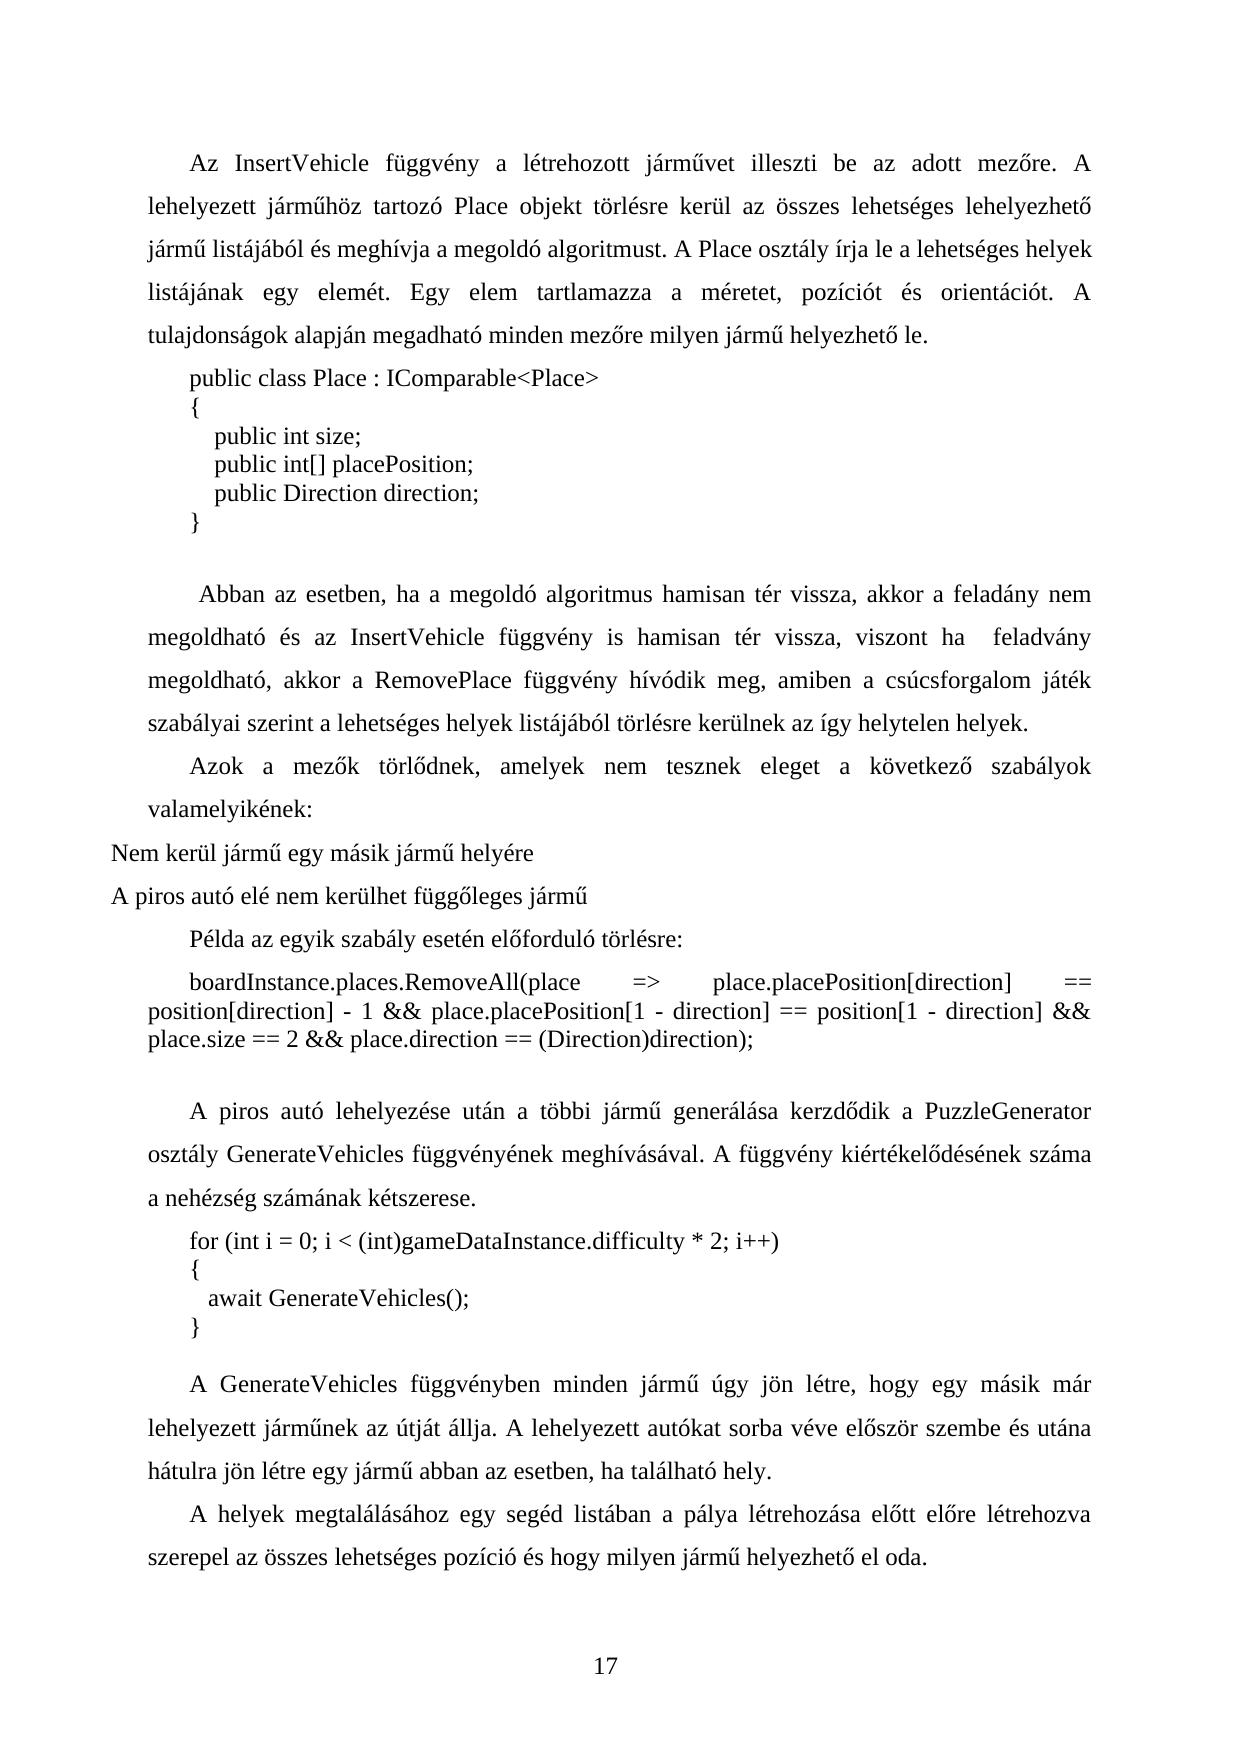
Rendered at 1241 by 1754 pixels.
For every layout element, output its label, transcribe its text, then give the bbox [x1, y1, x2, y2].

text Abban az esetben, ha a megoldó algoritmus hamisan tér vissza, akkor a feladány nem megoldható és az InsertVehicle függvény is hamisan tér vissza, viszont ha feladvány megoldható, akkor a RemovePlace függvény hívódik meg, amiben a csúcsforgalom játék szabályai szerint a lehetséges helyek listájából törlésre kerülnek az így helytelen helyek. [148, 579, 1092, 737]
text Azok a mezők törlődnek, amelyek nem tesznek eleget a következő szabályok valamelyikének: [148, 751, 1092, 823]
text A GenerateVehicles függvényben minden jármű úgy jön létre, hogy egy másik már lehelyezett járműnek az útját állja. A lehelyezett autókat sorba véve először szembe és utána hátulra jön létre egy jármű abban az esetben, ha található hely. [148, 1369, 1092, 1484]
text { [148, 1254, 1092, 1283]
text public class Place : IComparable<Place> [148, 363, 1092, 392]
text public Direction direction; [148, 478, 1092, 507]
text await GenerateVehicles(); [148, 1283, 1092, 1312]
text public int size; [148, 421, 1092, 449]
text A helyek megtalálásához egy segéd listában a pálya létrehozása előtt előre létrehozva szerepel az összes lehetséges pozíció és hogy milyen jármű helyezhető el oda. [148, 1499, 1092, 1571]
text } [148, 1312, 1092, 1341]
text Példa az egyik szabály esetén előforduló törlésre: [148, 924, 1092, 953]
text Nem kerül jármű egy másik jármű helyére [111, 838, 1092, 866]
text public int[] placePosition; [148, 449, 1092, 478]
text for (int i = 0; i < (int)gameDataInstance.difficulty * 2; i++) [148, 1226, 1092, 1254]
text boardInstance.places.RemoveAll(place => place.placePosition[direction] == position[direction] - 1 && place.placePosition[1 - direction] == position[1 - direction] && place.size == 2 && place.direction == (Direction)direction); [148, 967, 1092, 1053]
text A piros autó elé nem kerülhet függőleges jármű [111, 881, 1092, 909]
text } [148, 507, 1092, 536]
text { [148, 392, 1092, 421]
text Az InsertVehicle függvény a létrehozott járművet illeszti be az adott mezőre. A lehelyezett járműhöz tartozó Place objekt törlésre kerül az összes lehetséges lehelyezhető jármű listájából és meghívja a megoldó algoritmust. A Place osztály írja le a lehetséges helyek listájának egy elemét. Egy elem tartlamazza a méretet, pozíciót és orientációt. A tulajdonságok alapján megadható minden mezőre milyen jármű helyezhető le. [148, 148, 1092, 349]
text A piros autó lehelyezése után a többi jármű generálása kerzdődik a PuzzleGenerator osztály GenerateVehicles függvényének meghívásával. A függvény kiértékelődésének száma a nehézség számának kétszerese. [148, 1096, 1092, 1211]
